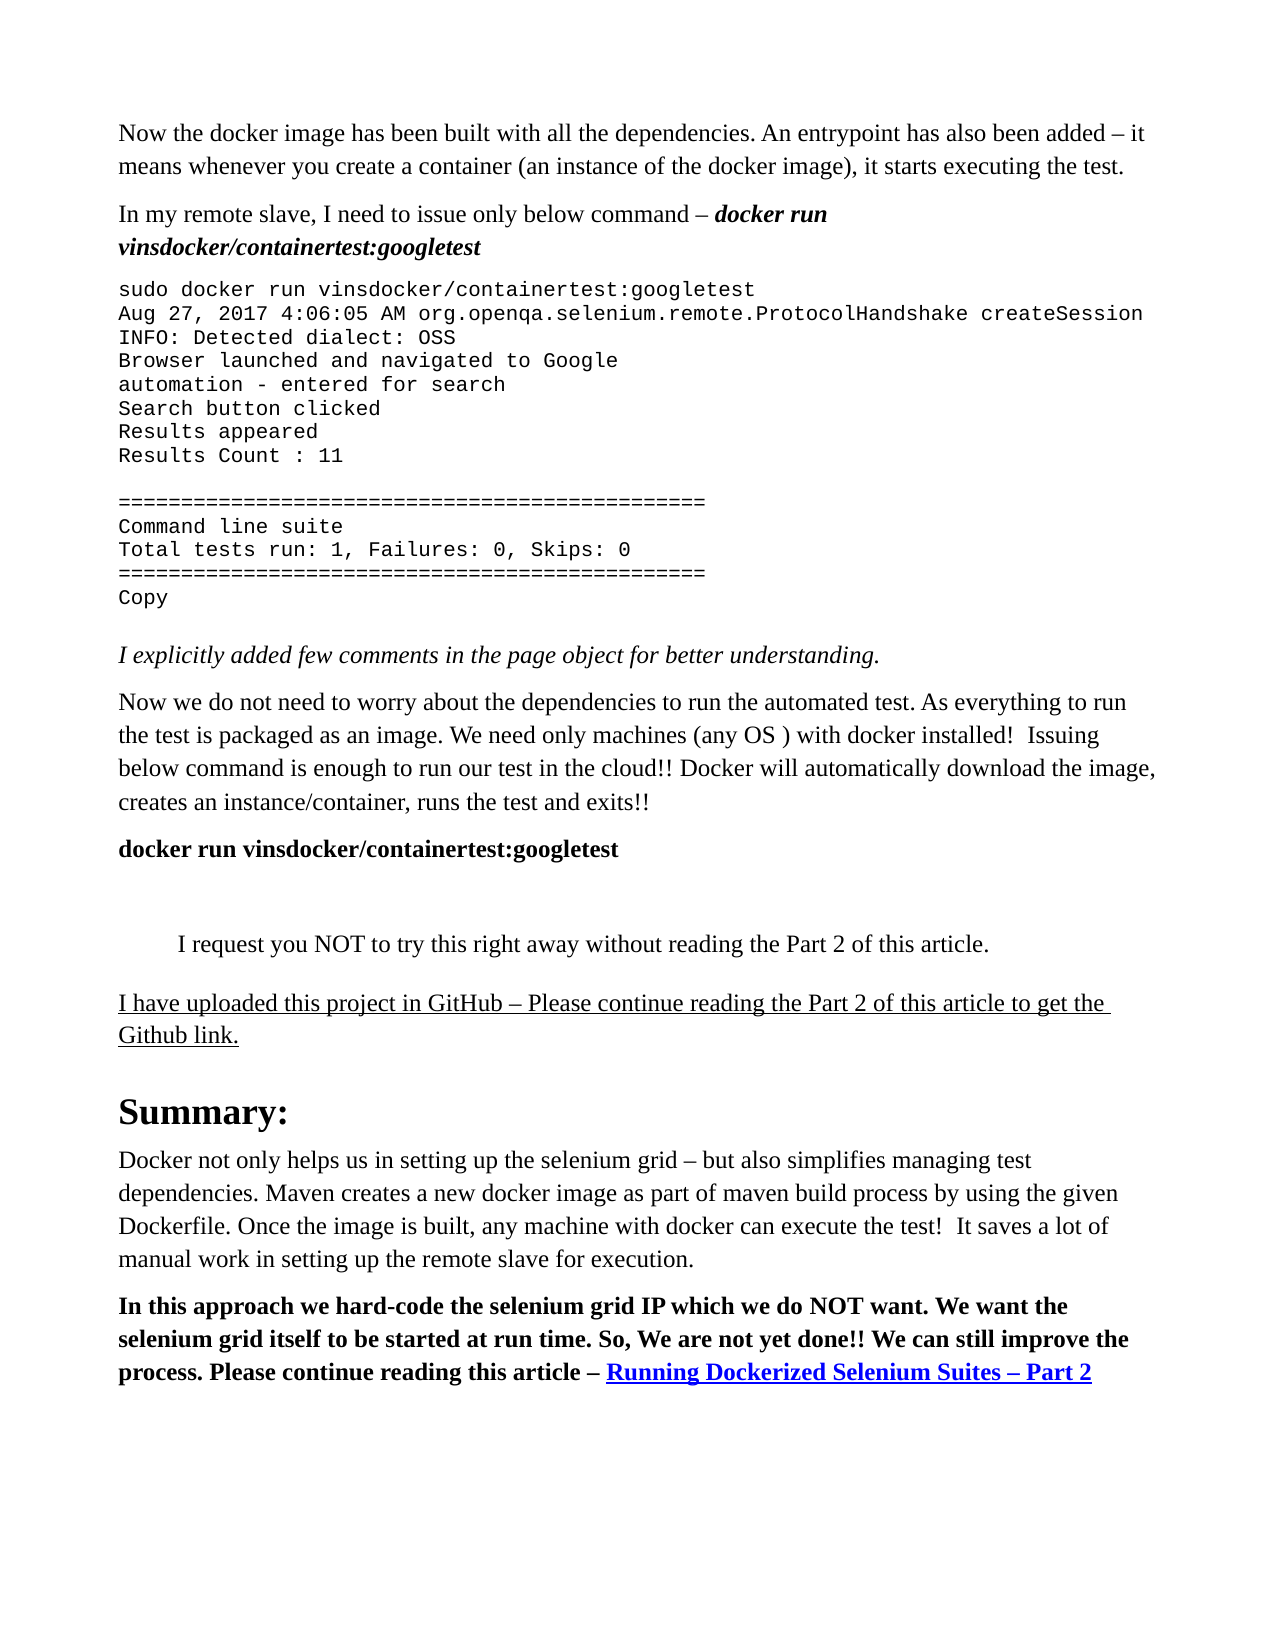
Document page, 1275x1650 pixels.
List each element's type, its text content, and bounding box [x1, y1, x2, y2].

text Search button clicked [118, 398, 1157, 421]
text Command line suite [118, 516, 1157, 539]
subtitle Summary: [118, 1089, 1157, 1132]
text I explicitly added few comments in the page object for better understanding. [118, 640, 1157, 669]
text sudo docker run vinsdocker/containertest:googletest [118, 279, 1157, 303]
text =============================================== [118, 492, 1157, 516]
text Docker not only helps us in setting up the selenium grid – but also simplifies managing test dependencies. Maven creates a new docker image as part of maven build process by using the given Dockerfile. Once the image is built, any machine with docker can execute the test! It saves a lot of manual work in setting up the remote slave for execution. [118, 1145, 1157, 1272]
text =============================================== [118, 563, 1157, 587]
text automation - entered for search [118, 374, 1157, 398]
text In this approach we hard-code the selenium grid IP which we do NOT want. We want the selenium grid itself to be started at run time. So, We are not yet done!! We can still improve the process. Please continue reading this article – Running Dockerized Selenium Suites – Part 2 [118, 1291, 1157, 1386]
text Total tests run: 1, Failures: 0, Skips: 0 [118, 539, 1157, 563]
text Aug 27, 2017 4:06:05 AM org.openqa.selenium.remote.ProtocolHandshake createSession [118, 303, 1157, 327]
text docker run vinsdocker/containertest:googletest [118, 834, 1157, 863]
text Now the docker image has been built with all the dependencies. An entrypoint has also been added – it means whenever you create a container (an instance of the docker image), it starts executing the test. [118, 118, 1157, 180]
text I have uploaded this project in GitHub – Please continue reading the Part 2 of this article to get the Github link. [118, 988, 1157, 1049]
text Results Count : 11 [118, 445, 1157, 468]
text In my remote slave, I need to issue only below command – docker run vinsdocker/containertest:googletest [118, 199, 1157, 261]
text Now we do not need to worry about the dependencies to run the automated test. As everything to run the test is packaged as an image. We need only machines (any OS ) with docker installed! Issuing below command is enough to run our test in the cloud!! Docker will automatically download the image, creates an instance/container, runs the test and exits!! [118, 687, 1157, 815]
text Results appeared [118, 421, 1157, 445]
text I request you NOT to try this right away without reading the Part 2 of this article. [177, 929, 1098, 958]
text Copy [118, 587, 1157, 610]
text INFO: Detected dialect: OSS [118, 327, 1157, 350]
text Browser launched and navigated to Google [118, 350, 1157, 374]
